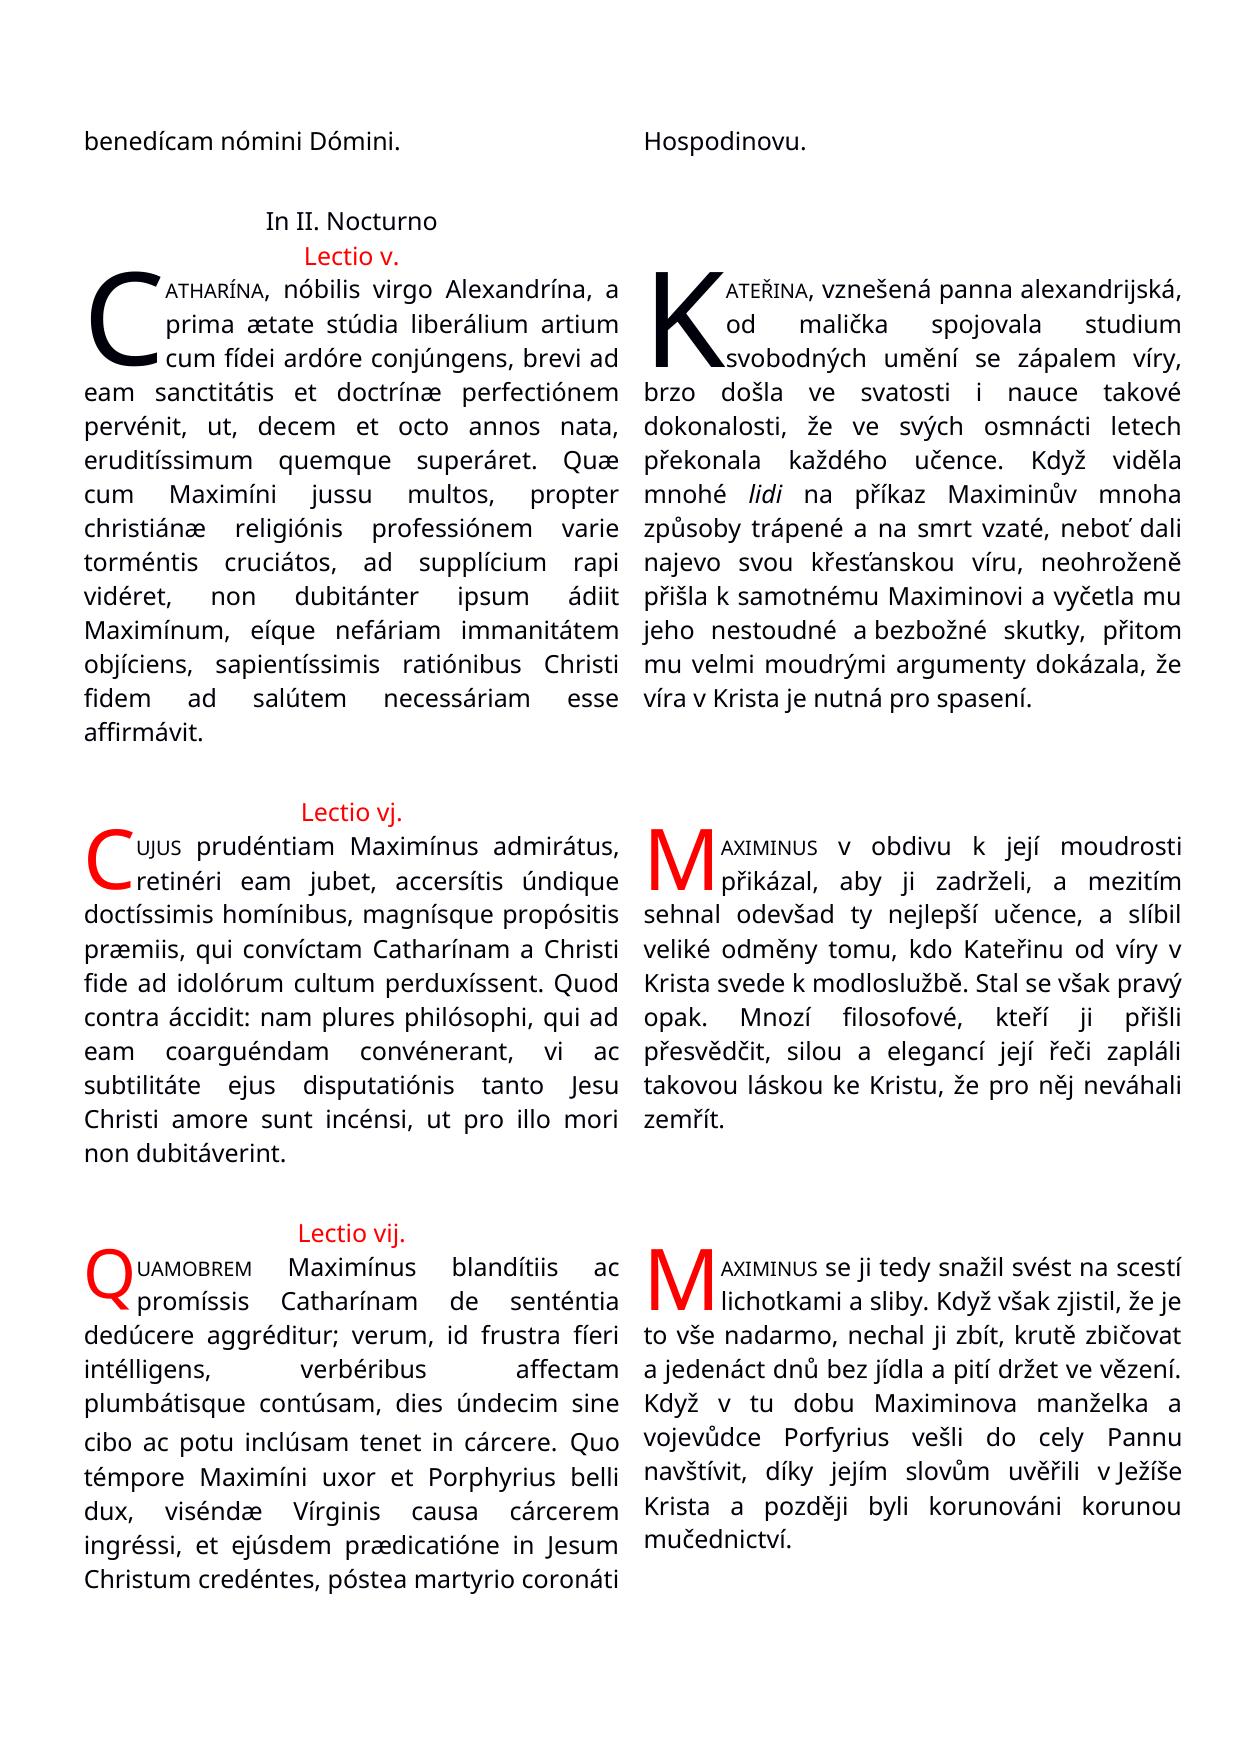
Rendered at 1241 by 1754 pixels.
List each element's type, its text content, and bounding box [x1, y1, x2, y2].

table_cell Hospodinovu. [631, 118, 1194, 198]
table_cell Lectio vj. Cujus prudéntiam Maximínus admirátus, retinéri eam jubet, accersítis úndique doctíssimis homínibus, magnísque propósitis præmiis, qui convíctam Catharínam a Christi fide ad idolórum cultum perduxíssent. Quod contra áccidit: nam plures philósophi, qui ad eam coarguéndam convénerant, vi ac subtilitáte ejus disputatiónis tanto Jesu Christi amore sunt incénsi, ut pro illo mori non dubitáverint. [72, 789, 631, 1210]
table_cell Maximinus se ji tedy snažil svést na scestí lichotkami a sliby. Když však zjistil, že je to vše nadarmo, nechal ji zbít, krutě zbičovat a jedenáct dnů bez jídla a pití držet ve vězení. Když v tu dobu Maximinova manželka a vojevůdce Porfyrius vešli do cely Pannu navštívit, díky jejím slovům uvěřili v Ježíše Krista a později byli korunováni korunou mučednictví. [631, 1210, 1194, 1602]
table_cell Kateřina, vznešená panna alexandrijská, od malička spojovala studium svobodných umění se zápalem víry, brzo došla ve svatosti i nauce takové dokonalosti, že ve svých osmnácti letech překonala každého učence. Když viděla mnohé lidi na příkaz Maximinův mnoha způsoby trápené a na smrt vzaté, neboť dali najevo svou křesťanskou víru, neohroženě přišla k samotnému Maximinovi a vyčetla mu jeho nestoudné a bezbož­né skutky, přitom mu velmi moudrými argumenty dokázala, že víra v Krista je nutná pro spasení. [631, 198, 1194, 789]
table_cell Lectio vij. Quamobrem Maximínus blandítiis ac promíssis Catharínam de senténtia dedúcere aggréditur; verum, id frustra fíeri intélligens, verbéribus affectam plumbátisque contúsam, dies úndecim sine cibo ac potu inclúsam tenet in cárcere. Quo témpore Maximíni uxor et Porphyrius belli dux, viséndæ Vírginis causa cárcerem ingréssi, et ejúsdem prædicatióne in Jesum Christum credéntes, póstea martyrio coronáti [72, 1210, 631, 1602]
table_cell benedícam nómini Dómini. [72, 118, 631, 198]
table_cell In II. Nocturno Lectio v. Catharína, nóbilis virgo Alexandrína, a prima ætate stúdia liberálium artium cum fídei ardóre conjúngens, brevi ad eam sanctitátis et doctrínæ perfectiónem pervénit, ut, decem et octo annos nata, eruditíssimum quemque superáret. Quæ cum Maximíni jussu multos, propter christiánæ religiónis professiónem varie torméntis cruciátos, ad supplícium rapi vidéret, non dubitánter ipsum ádiit Maximínum, eíque nefáriam immanitátem objíciens, sapientíssimis ratiónibus Christi fidem ad salútem necessáriam esse affirmávit. [72, 198, 631, 789]
table_cell Maximinus v obdivu k její moudrosti přikázal, aby ji zadrželi, a mezitím sehnal odevšad ty nejlepší učence, a slíbil veliké odměny tomu, kdo Kateřinu od víry v Krista svede k modloslužbě. Stal se však pravý opak. Mnozí filosofové, kteří ji přišli přesvědčit, silou a elegancí její řeči zapláli takovou láskou ke Kristu, že pro něj neváhali zemřít. [631, 789, 1194, 1210]
